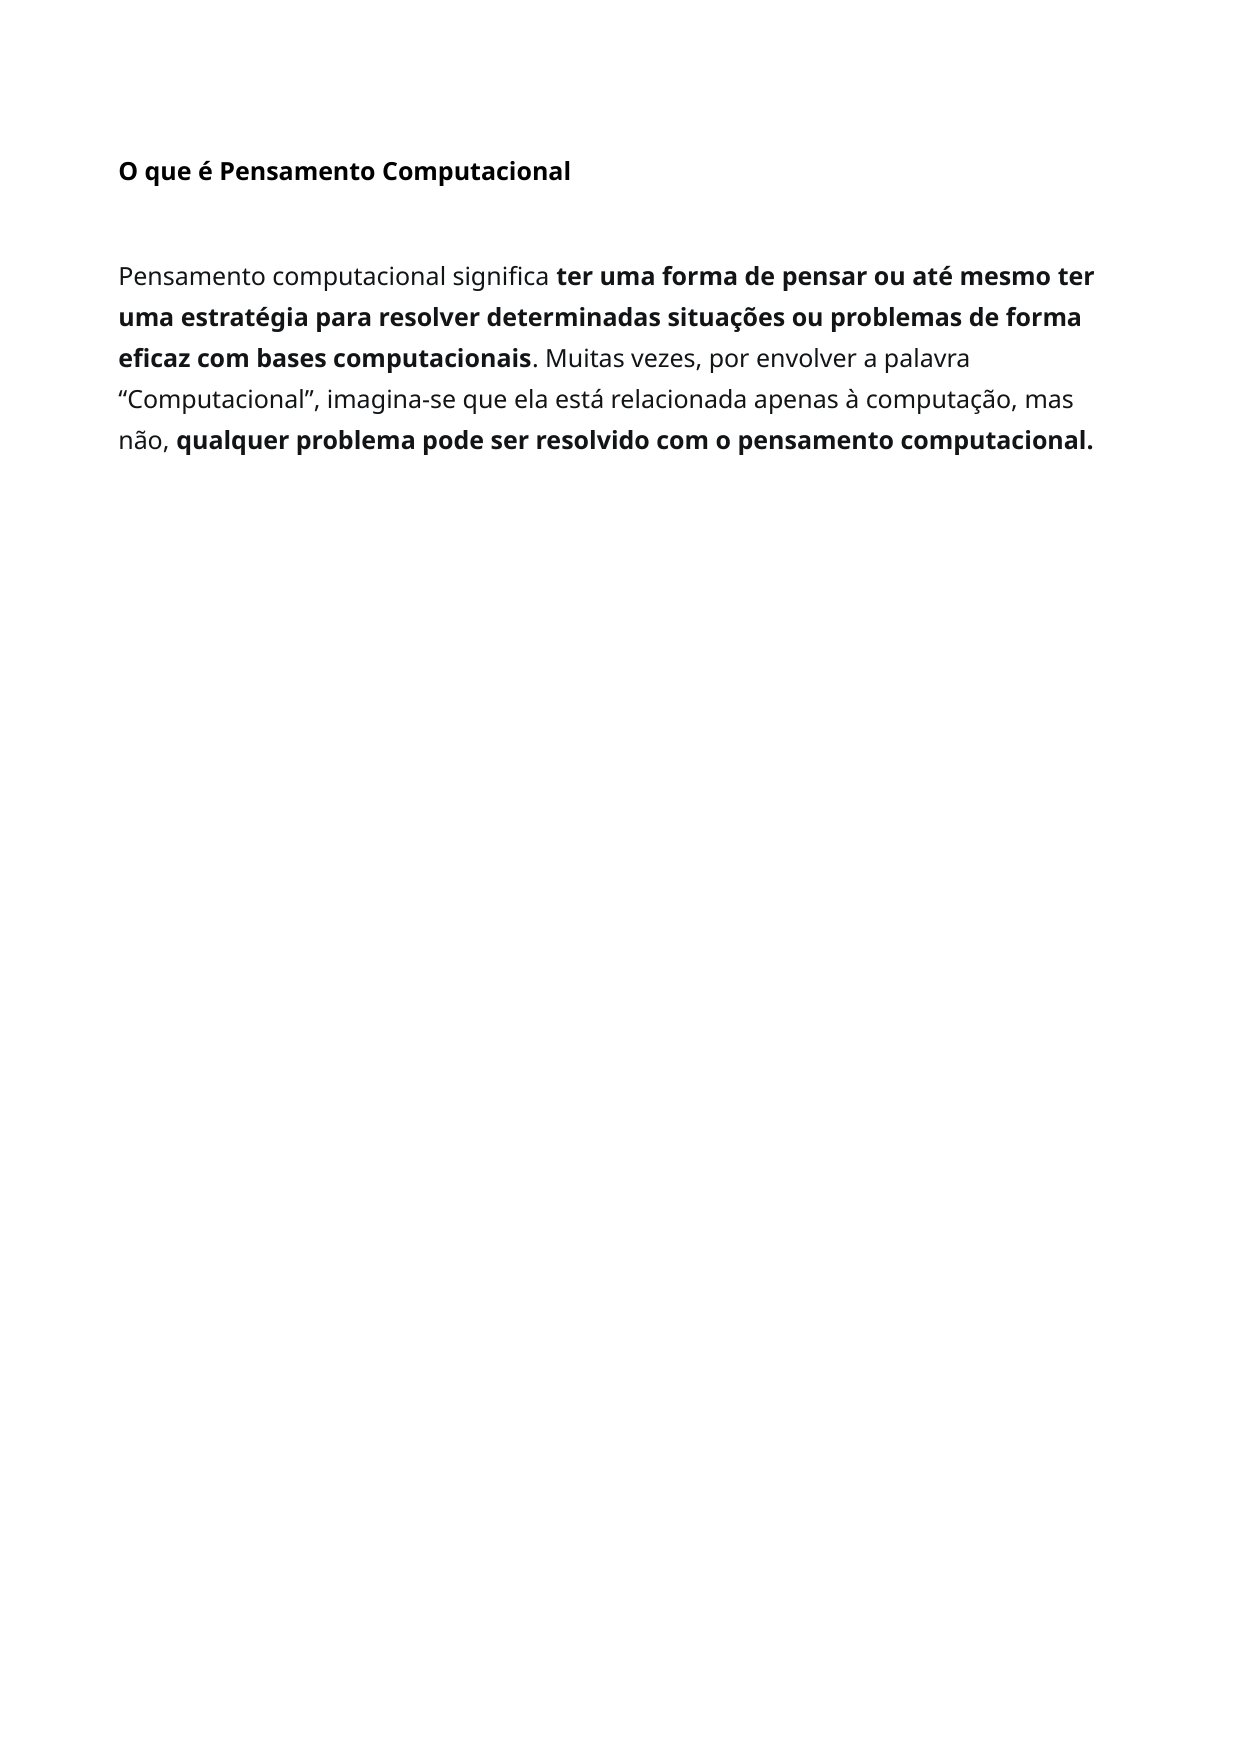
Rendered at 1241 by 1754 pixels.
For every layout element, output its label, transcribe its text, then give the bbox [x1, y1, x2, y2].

text O que é Pensamento Computacional [118, 118, 1122, 188]
text Pensamento computacional significa ter uma forma de pensar ou até mesmo ter uma estratégia para resolver determinadas situações ou problemas de forma eficaz com bases computacionais. Muitas vezes, por envolver a palavra “Computacional”, imagina-se que ela está relacionada apenas à computação, mas não, qualquer problema pode ser resolvido com o pensamento computacional. [118, 259, 1122, 456]
